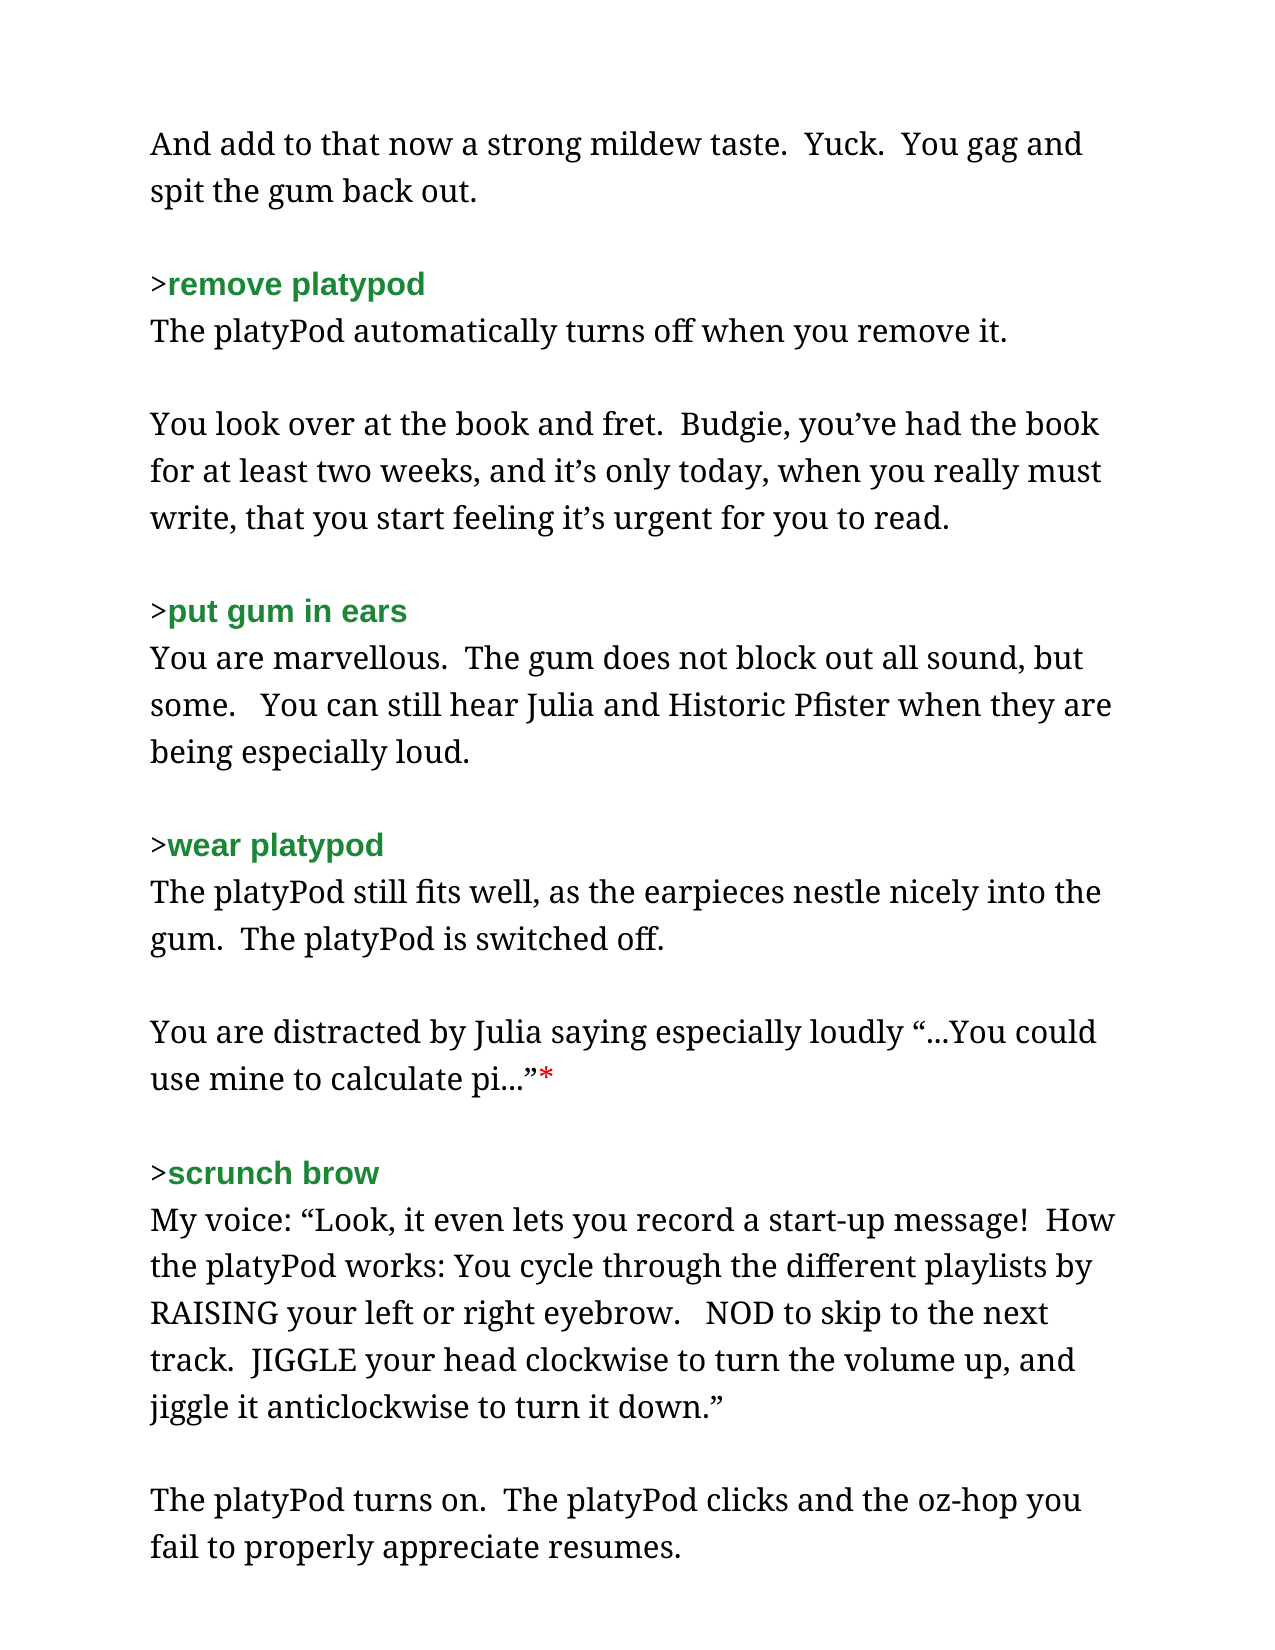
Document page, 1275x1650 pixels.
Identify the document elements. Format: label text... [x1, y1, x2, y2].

text And add to that now a strong mildew taste. Yuck. You gag and spit the gum back out. [150, 122, 1125, 211]
text The platyPod still fits well, as the earpieces nestle nicely into the gum. The platyPod is switched off. [150, 870, 1125, 959]
text >put gum in ears [150, 589, 1125, 632]
text The platyPod automatically turns off when you remove it. [150, 309, 1125, 351]
text >remove platypod [150, 262, 1125, 305]
text >wear platypod [150, 823, 1125, 866]
text You are marvellous. The gum does not block out all sound, but some. You can still hear Julia and Historic Pfister when they are being especially loud. [150, 636, 1125, 772]
text The platyPod turns on. The platyPod clicks and the oz-hop you fail to properly appreciate resumes. [150, 1478, 1125, 1567]
text >scrunch brow [150, 1151, 1125, 1193]
text My voice: “Look, it even lets you record a start-up message! How the platyPod works: You cycle through the different playlists by RAISING your left or right eyebrow. NOD to skip to the next track. JIGGLE your head clockwise to turn the volume up, and jiggle it anticlockwise to turn it down.” [150, 1197, 1125, 1427]
text You are distracted by Julia saying especially loudly “...You could use mine to calculate pi...”* [150, 1010, 1125, 1100]
text You look over at the book and fret. Budgie, you’ve had the book for at least two weeks, and it’s only today, when you really must write, that you start feeling it’s urgent for you to read. [150, 402, 1125, 538]
